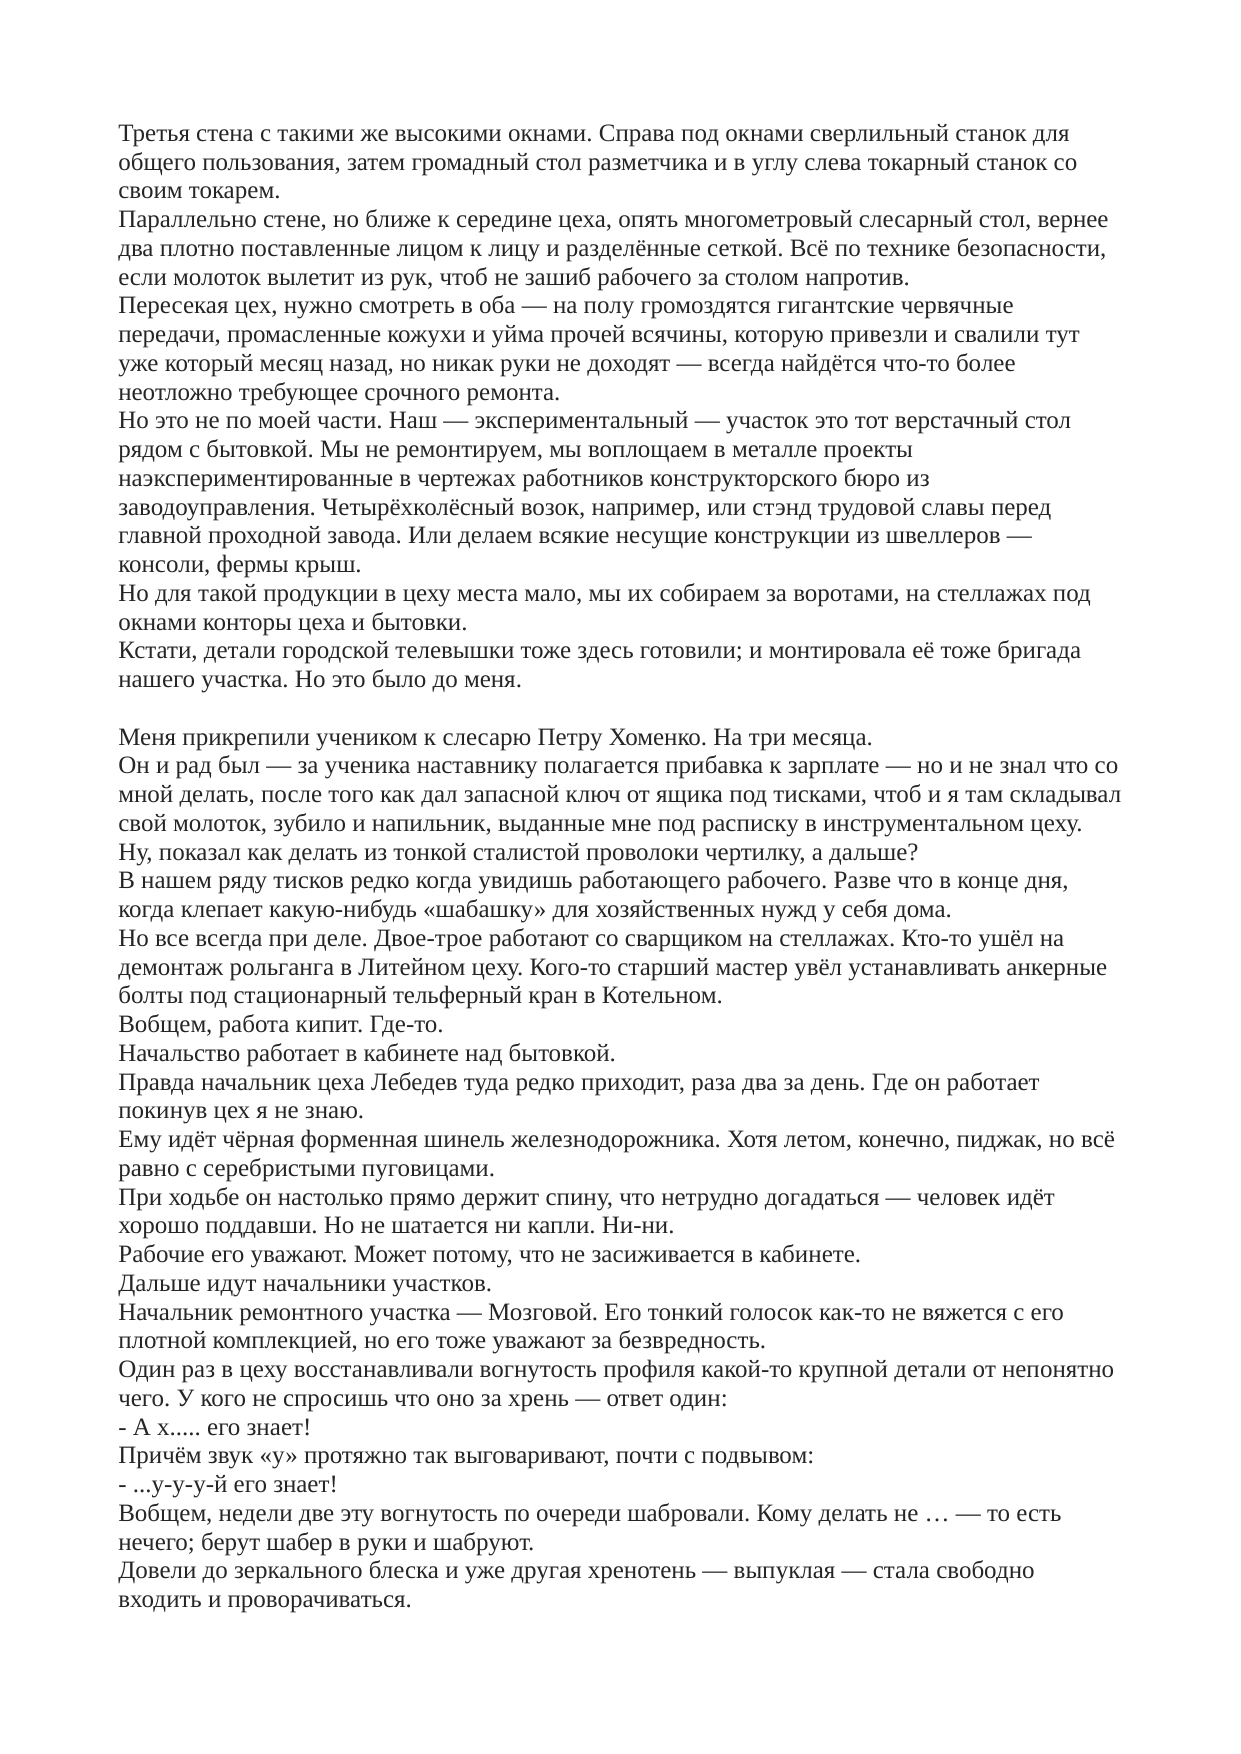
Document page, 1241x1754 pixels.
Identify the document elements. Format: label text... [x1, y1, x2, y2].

text Рабочие его уважают. Может потому, что не засиживается в кабинете. [118, 1239, 1122, 1268]
text Довели до зеркального блеска и уже другая хренотень — выпуклая — стала свободно входить и проворачиваться. [118, 1556, 1122, 1613]
text - А х..... его знает! [118, 1412, 1122, 1441]
text Начальник ремонтного участка — Мозговой. Его тонкий голосок как-то не вяжется с его плотной комплекцией, но его тоже уважают за безвредность. [118, 1297, 1122, 1354]
text Правда начальник цеха Лебедев туда редко приходит, раза два за день. Где он работает покинув цех я не знаю. [118, 1067, 1122, 1124]
text Причём звук «у» протяжно так выговаривают, почти с подвывом: [118, 1441, 1122, 1469]
text Но для такой продукции в цеху места мало, мы их собираем за воротами, на стеллажах под окнами конторы цеха и бытовки. [118, 578, 1122, 636]
text Меня прикрепили учеником к слесарю Петру Хоменко. На три месяца. [118, 722, 1122, 751]
text Начальство работает в кабинете над бытовкой. [118, 1038, 1122, 1067]
text В нашем ряду тисков редко когда увидишь работающего рабочего. Разве что в конце дня, когда клепает какую-нибудь «шабашку» для хозяйственных нужд у себя дома. [118, 866, 1122, 923]
text Дальше идут начальники участков. [118, 1268, 1122, 1297]
text Вобщем, работа кипит. Где-то. [118, 1009, 1122, 1038]
text При ходьбе он настолько прямо держит спину, что нетрудно догадаться — человек идёт хорошо поддавши. Но не шатается ни капли. Ни-ни. [118, 1182, 1122, 1239]
text Он и рад был — за ученика наставнику полагается прибавка к зарплате — но и не знал что со мной делать, после того как дал запасной ключ от ящика под тисками, чтоб и я там складывал свой молоток, зубило и напильник, выданные мне под расписку в инструментальном цеху. [118, 751, 1122, 837]
text Кстати, детали городской телевышки тоже здесь готовили; и монтировала её тоже бригада нашего участка. Но это было до меня. [118, 636, 1122, 693]
text Ну, показал как делать из тонкой сталистой проволоки чертилку, а дальше? [118, 837, 1122, 866]
text Но все всегда при деле. Двое-трое работают со сварщиком на стеллажах. Кто-то ушёл на демонтаж рольганга в Литейном цеху. Кого-то старший мастер увёл устанавливать анкерные болты под стационарный тельферный кран в Котельном. [118, 923, 1122, 1009]
text - ...у-у-у-й его знает! [118, 1469, 1122, 1498]
text Ему идёт чёрная форменная шинель железнодорожника. Хотя летом, конечно, пиджак, но всё равно с серебристыми пуговицами. [118, 1124, 1122, 1182]
text Но это не по моей части. Наш — экспериментальный — участок это тот верстачный стол рядом с бытовкой. Мы не ремонтируем, мы воплощаем в металле проекты наэкспериментированные в чертежах работников конструкторского бюро из заводоуправления. Четырёхколёсный возок, например, или стэнд трудовой славы перед главной проходной завода. Или делаем всякие несущие конструкции из швеллеров — консоли, фермы крыш. [118, 406, 1122, 578]
text Пересекая цех, нужно смотреть в оба — на полу громоздятся гигантские червячные передачи, промасленные кожухи и уйма прочей всячины, которую привезли и свалили тут уже который месяц назад, но никак руки не доходят — всегда найдётся что-то более неотложно требующее срочного ремонта. [118, 291, 1122, 406]
text Параллельно стене, но ближе к середине цеха, опять многометровый слесарный стол, вернее два плотно поставленные лицом к лицу и разделённые сеткой. Всё по технике безопасности, если молоток вылетит из рук, чтоб не зашиб рабочего за столом напротив. [118, 204, 1122, 291]
text Один раз в цеху восстанавливали вогнутость профиля какой-то крупной детали от непонятно чего. У кого не спросишь что оно за хрень — ответ один: [118, 1354, 1122, 1412]
text Вобщем, недели две эту вогнутость по очереди шабровали. Кому делать не … — то есть нечего; берут шабер в руки и шабруют. [118, 1498, 1122, 1556]
text Третья стена с такими же высокими окнами. Справа под окнами сверлильный станок для общего пользования, затем громадный стол разметчика и в углу слева токарный станок со своим токарем. [118, 118, 1122, 204]
